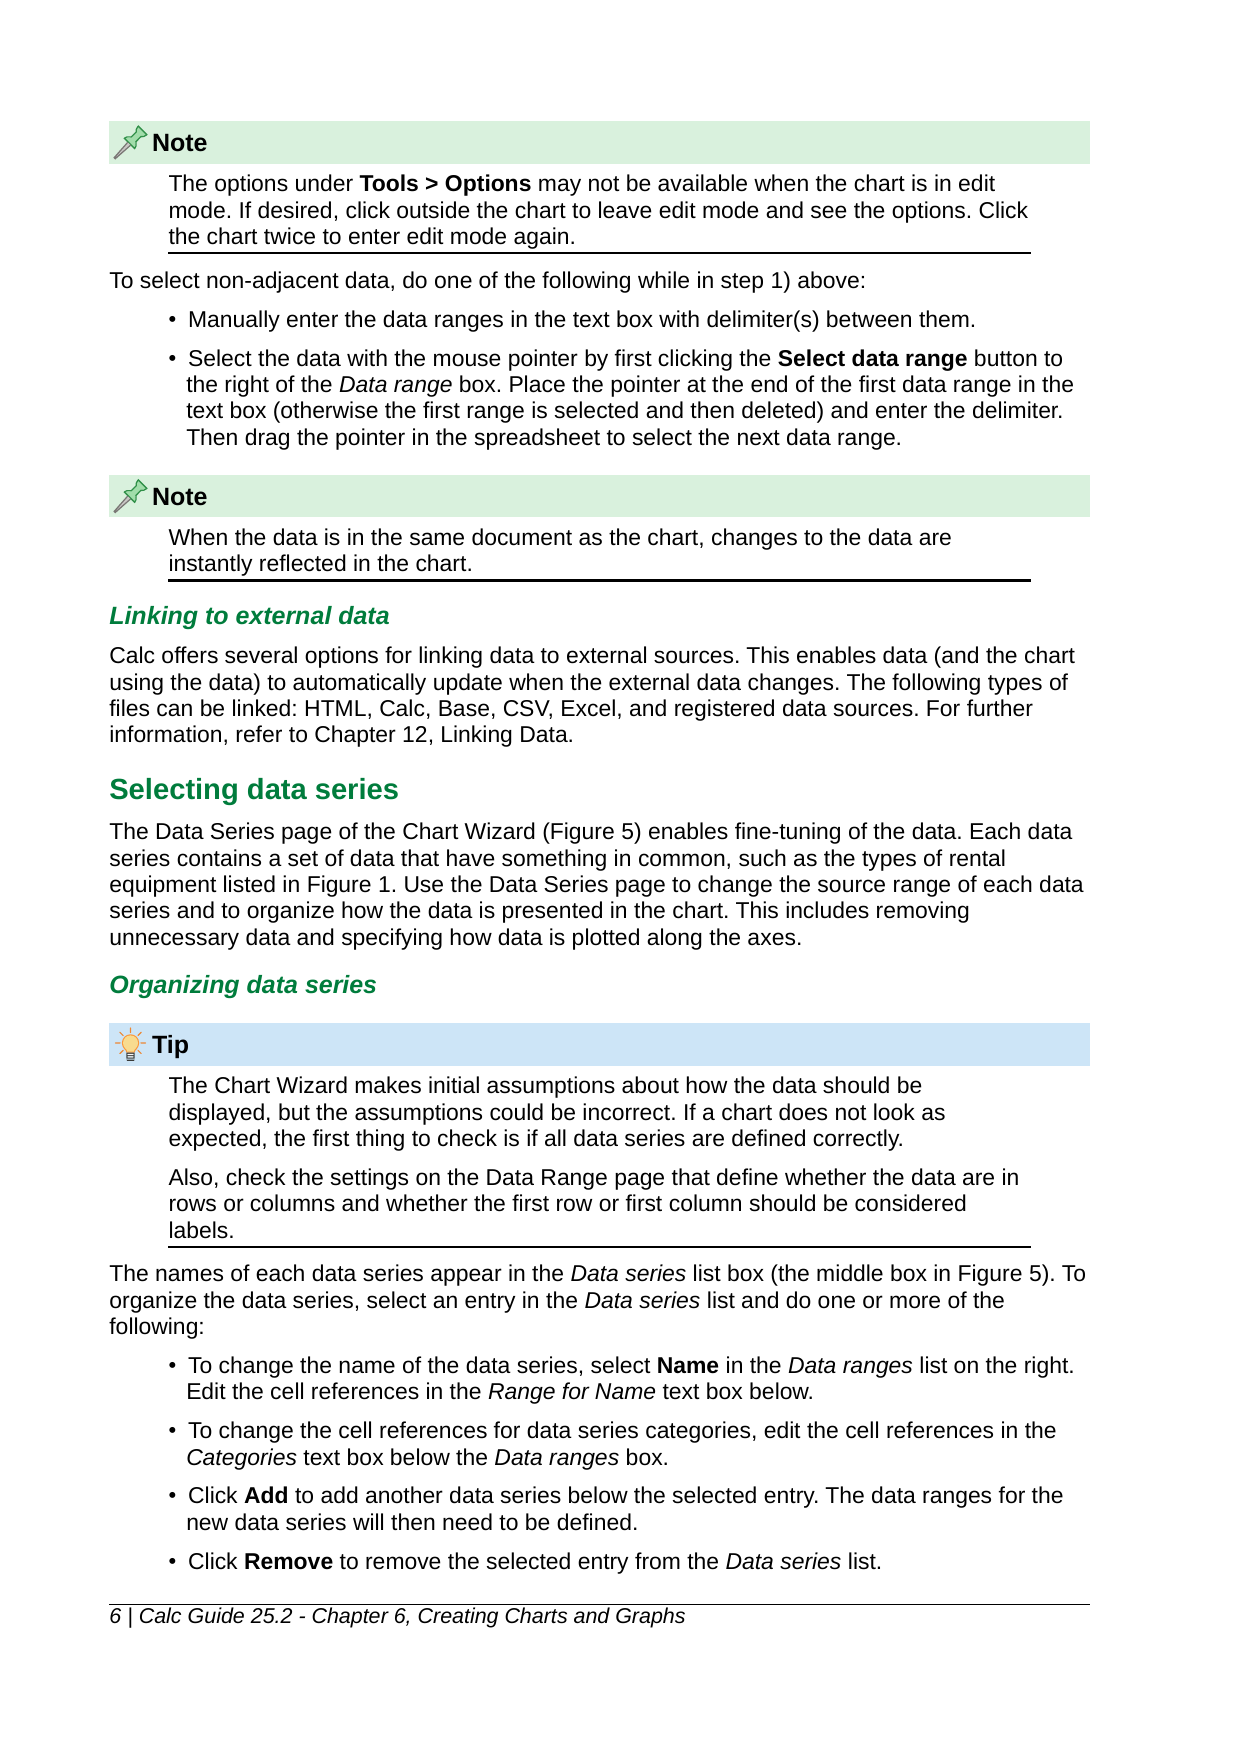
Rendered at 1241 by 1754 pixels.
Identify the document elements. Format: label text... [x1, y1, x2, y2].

list Manually enter the data ranges in the text box with delimiter(s) between them. [168, 306, 1090, 332]
list Click Add to add another data series below the selected entry. The data ranges for the new data series will then need to be defined. [168, 1482, 1090, 1535]
list To change the cell references for data series categories, edit the cell references in the Categories text box below the Data ranges box. [168, 1417, 1090, 1470]
list Select the data with the mouse pointer by first clicking the Select data range button to the right of the Data range box. Place the pointer at the end of the first data range in the text box (otherwise the first range is selected and then deleted) and enter the delimiter. Then drag the pointer in the spreadsheet to select the next data range. [168, 344, 1090, 450]
subtitle Note [151, 475, 1090, 517]
list The names of each data series appear in the Data series list box (the middle box in Figure 5). To organize the data series, select an entry in the Data series list and do one or more of the following: [109, 1260, 1090, 1339]
list To select non-adjacent data, do one of the following while in step 1) above: [109, 267, 1090, 293]
text The options under Tools > Options may not be available when the chart is in edit mode. If desired, click outside the chart to leave edit mode and see the options. Click the chart twice to enter edit mode again. [168, 170, 1031, 252]
text Also, check the settings on the Data Range page that define whether the data are in rows or columns and whether the first row or first column should be considered labels. [168, 1164, 1031, 1246]
text Calc offers several options for linking data to external sources. This enables data (and the chart using the data) to automatically update when the external data changes. The following types of files can be linked: HTML, Calc, Base, CSV, Excel, and registered data sources. For further information, refer to Chapter 12, Linking Data. [109, 642, 1090, 748]
text When the data is in the same document as the chart, changes to the data are instantly reflected in the chart. [168, 524, 1031, 579]
list To change the name of the data series, select Name in the Data ranges list on the right. Edit the cell references in the Range for Name text box below. [168, 1352, 1090, 1405]
text The Data Series page of the Chart Wizard (Figure 5) enables fine-tuning of the data. Each data series contains a set of data that have something in common, such as the types of rental equipment listed in Figure 1. Use the Data Series page to change the source range of each data series and to organize how the data is presented in the chart. This includes removing unnecessary data and specifying how data is plotted along the axes. [109, 818, 1090, 950]
subtitle Note [109, 121, 1090, 164]
list Click Remove to remove the selected entry from the Data series list. [168, 1548, 1090, 1574]
text The Chart Wizard makes initial assumptions about how the data should be displayed, but the assumptions could be incorrect. If a chart does not look as expected, the first thing to check is if all data series are defined correctly. [168, 1072, 1031, 1151]
subtitle Tip [109, 1023, 1090, 1066]
subtitle Selecting data series [109, 772, 1090, 806]
subtitle Linking to external data [109, 601, 1090, 630]
subtitle Organizing data series [109, 969, 1090, 998]
